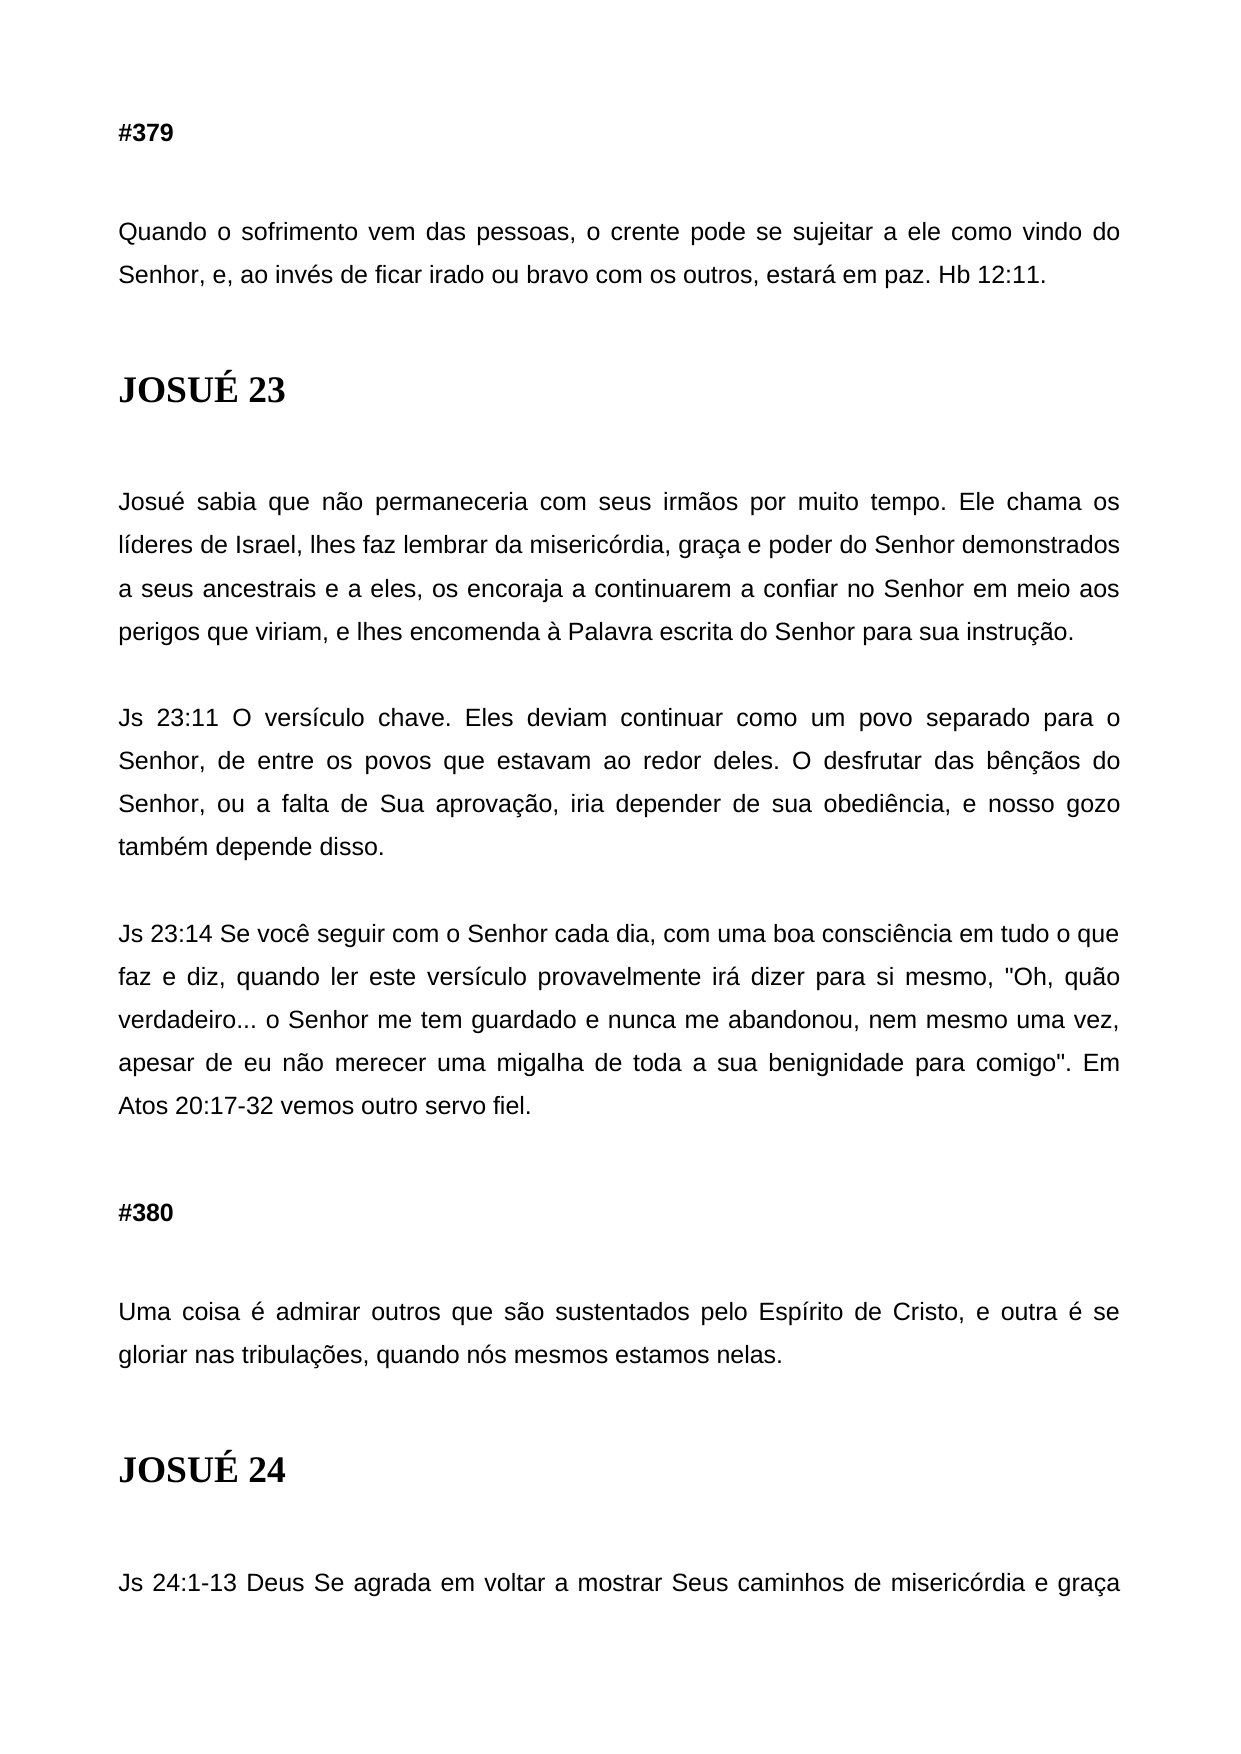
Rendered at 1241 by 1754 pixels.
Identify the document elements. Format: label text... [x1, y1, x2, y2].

subtitle JOSUÉ 23 [118, 367, 1122, 410]
subtitle #380 [118, 1198, 1122, 1227]
text Quando o sofrimento vem das pessoas, o crente pode se sujeitar a ele como vindo do Senhor, e, ao invés de ficar irado ou bravo com os outros, estará em paz. Hb 12:11. [118, 217, 1122, 289]
text Uma coisa é admirar outros que são sustentados pelo Espírito de Cristo, e outra é se gloriar nas tribulações, quando nós mesmos estamos nelas. [118, 1297, 1122, 1369]
text Js 23:14 Se você seguir com o Senhor cada dia, com uma boa consciência em tudo o que faz e diz, quando ler este versículo provavelmente irá dizer para si mesmo, "Oh, quão verdadeiro... o Senhor me tem guardado e nunca me abandonou, nem mesmo uma vez, apesar de eu não merecer uma migalha de toda a sua benignidade para comigo". Em Atos 20:17-32 vemos outro servo fiel. [118, 919, 1122, 1120]
text Js 24:1-13 Deus Se agrada em voltar a mostrar Seus caminhos de misericórdia e graça [118, 1567, 1122, 1596]
text Js 23:11 O versículo chave. Eles deviam continuar como um povo separado para o Senhor, de entre os povos que estavam ao redor deles. O desfrutar das bênçãos do Senhor, ou a falta de Sua aprovação, iria depender de sua obediência, e nosso gozo também depende disso. [118, 703, 1122, 861]
subtitle #379 [118, 118, 1122, 147]
subtitle JOSUÉ 24 [118, 1447, 1122, 1490]
text Josué sabia que não permaneceria com seus irmãos por muito tempo. Ele chama os líderes de Israel, lhes faz lembrar da misericórdia, graça e poder do Senhor demonstrados a seus ancestrais e a eles, os encoraja a continuarem a confiar no Senhor em meio aos perigos que viriam, e lhes encomenda à Palavra escrita do Senhor para sua instrução. [118, 487, 1122, 646]
